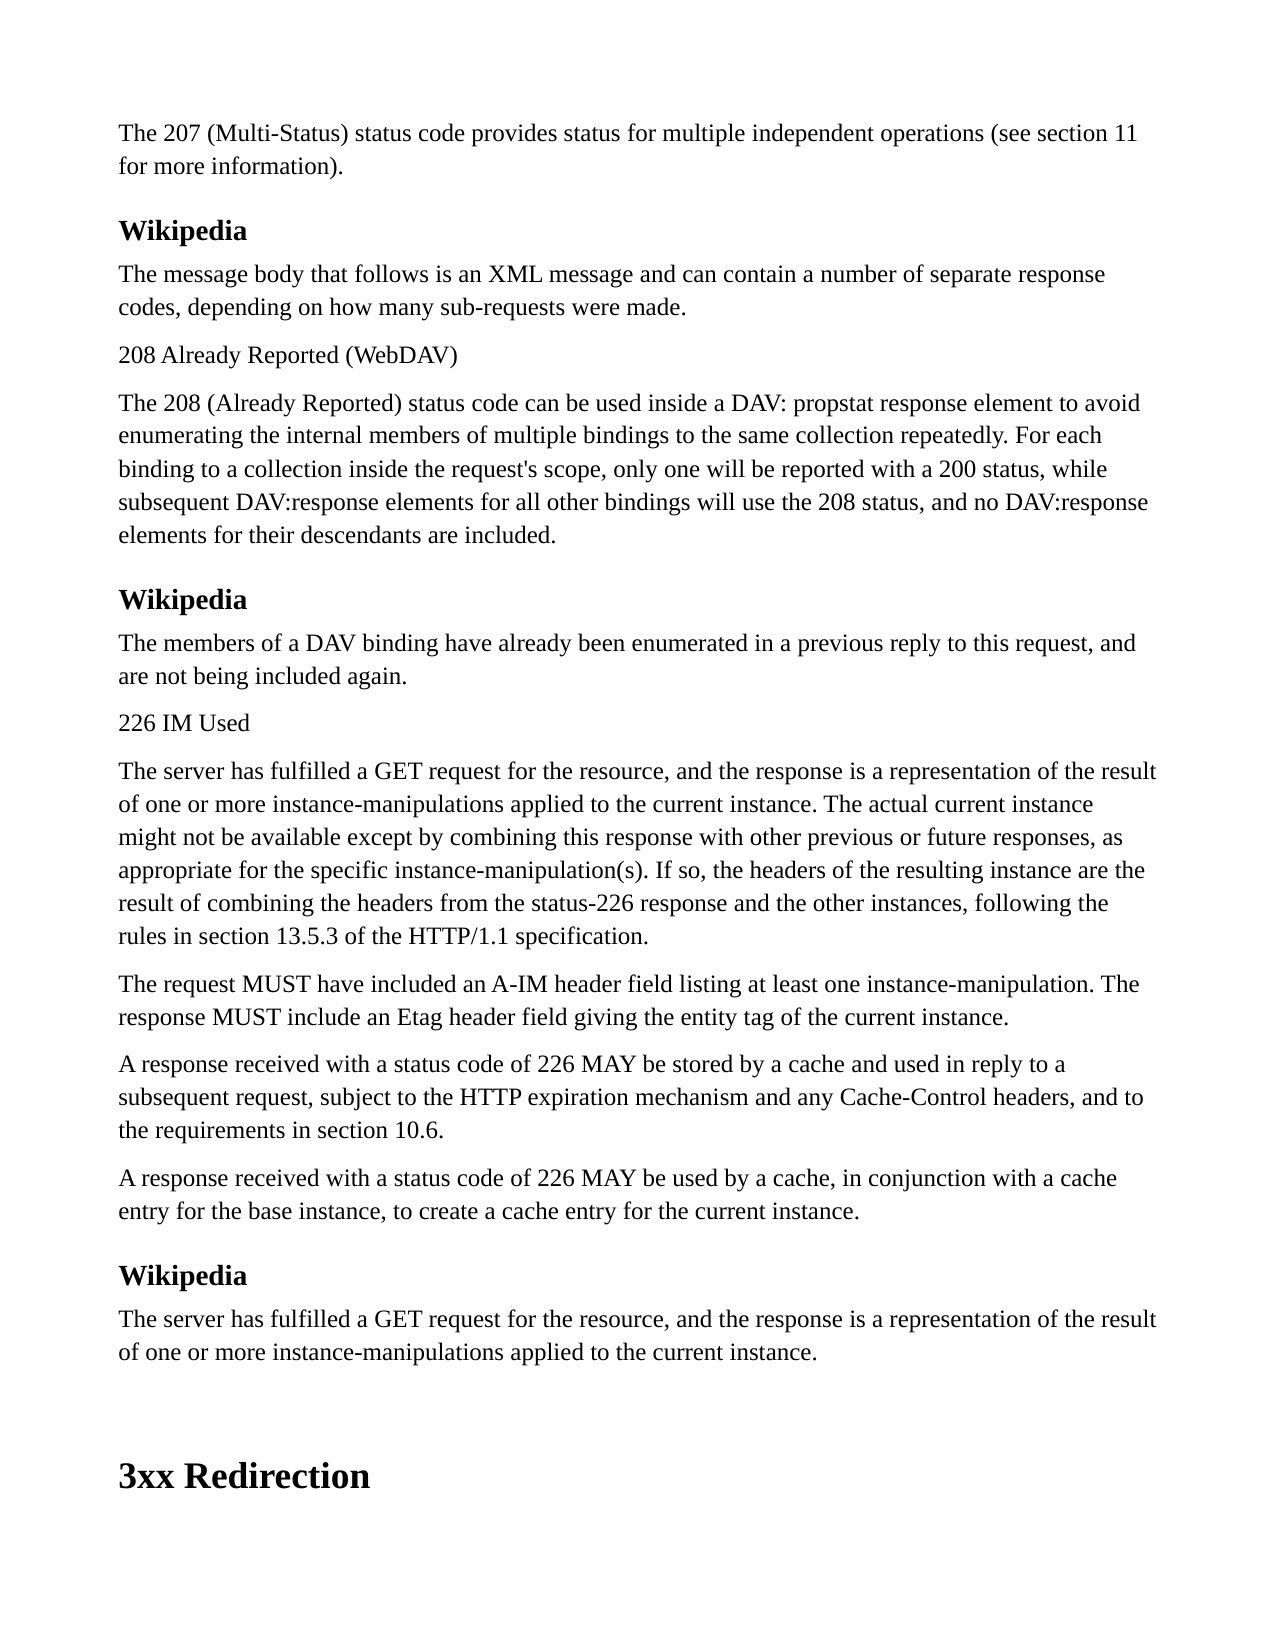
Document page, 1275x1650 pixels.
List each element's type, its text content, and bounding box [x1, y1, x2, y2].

text A response received with a status code of 226 MAY be stored by a cache and used in reply to a subsequent request, subject to the HTTP expiration mechanism and any Cache-Control headers, and to the requirements in section 10.6. [118, 1049, 1157, 1144]
subtitle Wikipedia [118, 213, 1157, 247]
text The server has fulfilled a GET request for the resource, and the response is a representation of the result of one or more instance-manipulations applied to the current instance. [118, 1304, 1157, 1366]
subtitle Wikipedia [118, 582, 1157, 615]
text The request MUST have included an A-IM header field listing at least one instance-manipulation. The response MUST include an Etag header field giving the entity tag of the current instance. [118, 969, 1157, 1031]
subtitle Wikipedia [118, 1258, 1157, 1292]
text The 207 (Multi-Status) status code provides status for multiple independent operations (see section 11 for more information). [118, 118, 1157, 180]
text A response received with a status code of 226 MAY be used by a cache, in conjunction with a cache entry for the base instance, to create a cache entry for the current instance. [118, 1163, 1157, 1225]
text The server has fulfilled a GET request for the resource, and the response is a representation of the result of one or more instance-manipulations applied to the current instance. The actual current instance might not be available except by combining this response with other previous or future responses, as appropriate for the specific instance-manipulation(s). If so, the headers of the resulting instance are the result of combining the headers from the status-226 response and the other instances, following the rules in section 13.5.3 of the HTTP/1.1 specification. [118, 756, 1157, 950]
text 208 Already Reported (WebDAV) [118, 340, 1157, 369]
text 226 IM Used [118, 708, 1157, 737]
text The 208 (Already Reported) status code can be used inside a DAV: propstat response element to avoid enumerating the internal members of multiple bindings to the same collection repeatedly. For each binding to a collection inside the request's scope, only one will be reported with a 200 status, while subsequent DAV:response elements for all other bindings will use the 208 status, and no DAV:response elements for their descendants are included. [118, 388, 1157, 548]
text The members of a DAV binding have already been enumerated in a previous reply to this request, and are not being included again. [118, 628, 1157, 690]
subtitle 3xx Redirection [118, 1453, 1157, 1497]
text The message body that follows is an XML message and can contain a number of separate response codes, depending on how many sub-requests were made. [118, 259, 1157, 321]
